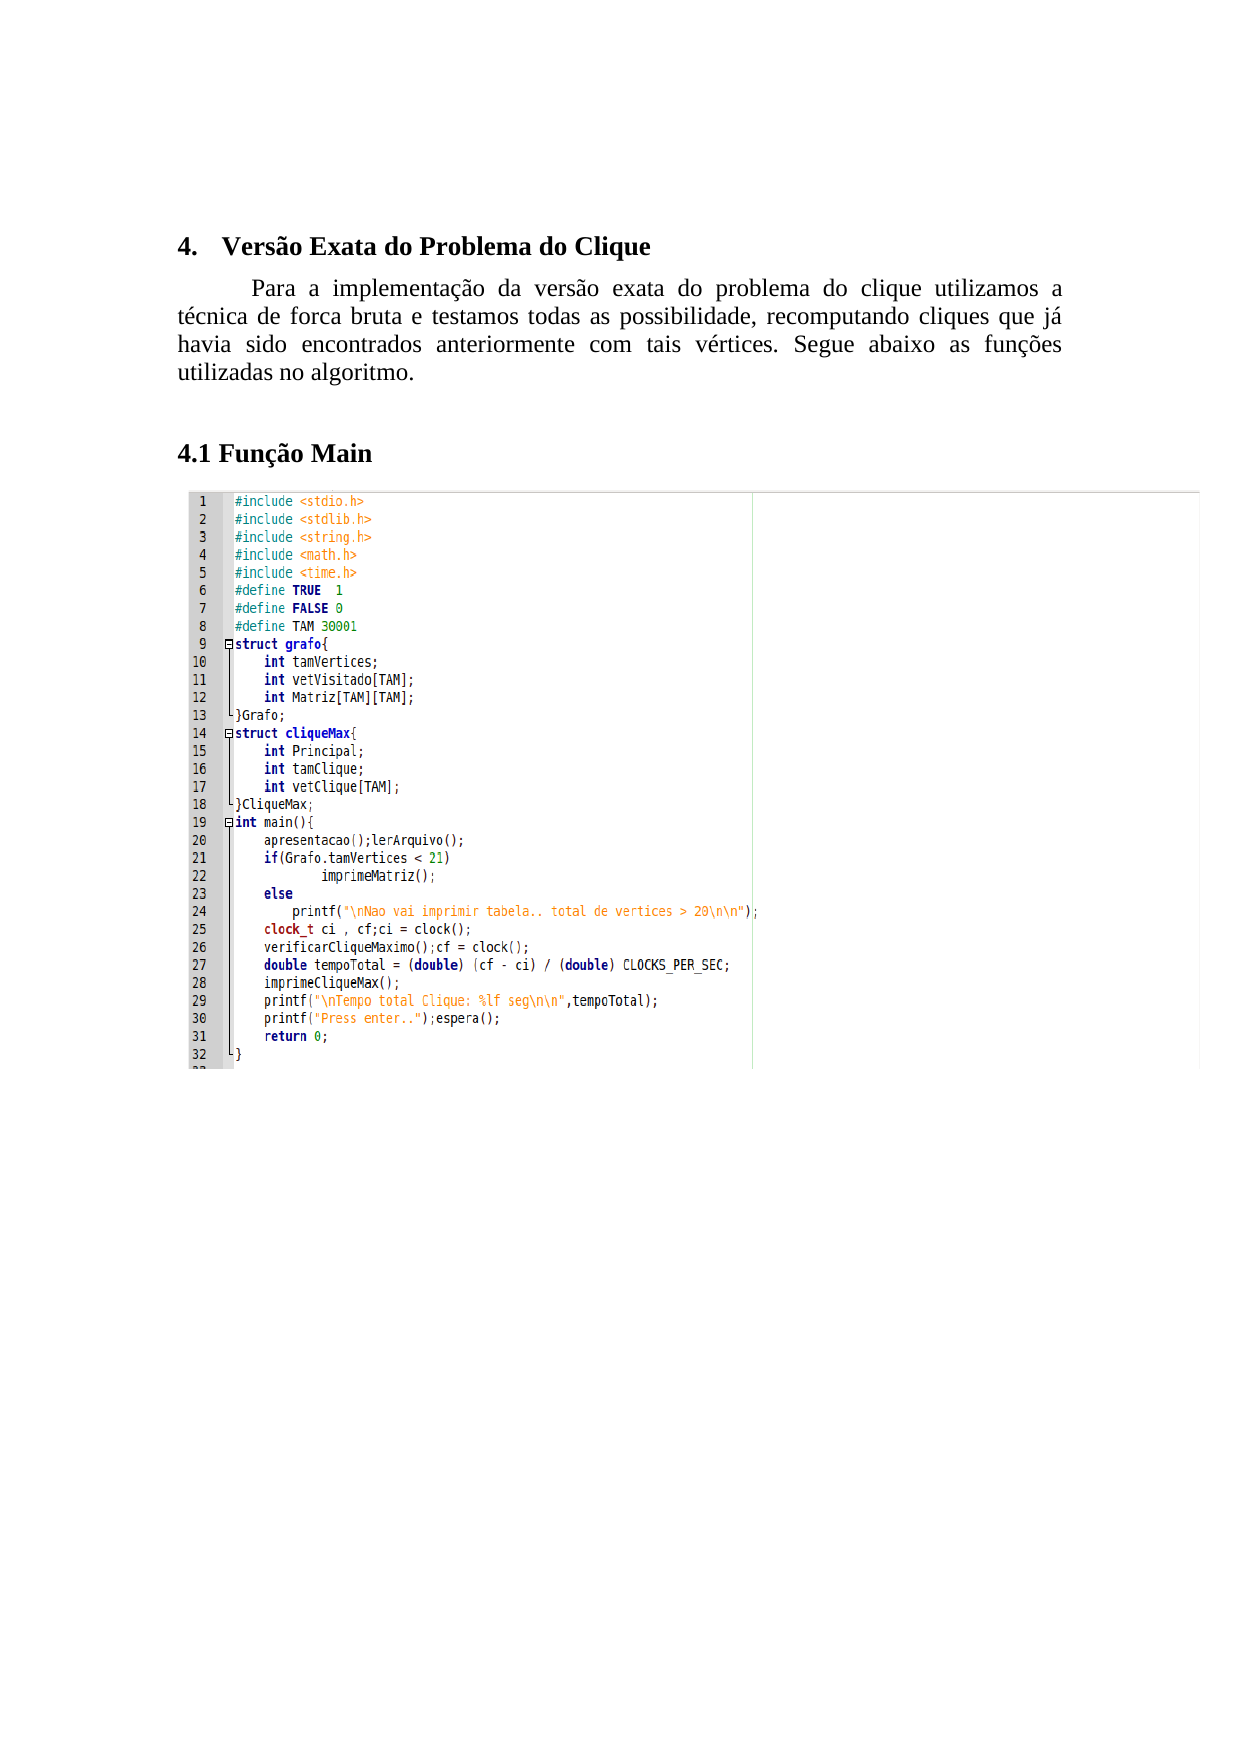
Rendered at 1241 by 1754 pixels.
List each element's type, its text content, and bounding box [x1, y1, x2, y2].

title Versão Exata do Problema do Clique [177, 231, 1063, 261]
text 4.1 Função Main [177, 439, 1063, 469]
picture [188, 490, 1200, 1069]
text Para a implementação da versão exata do problema do clique utilizamos a técnica de forca bruta e testamos todas as possibilidade, recomputando cliques que já havia sido encontrados anteriormente com tais vértices. Segue abaixo as funções utilizadas no algoritmo. [177, 274, 1063, 386]
